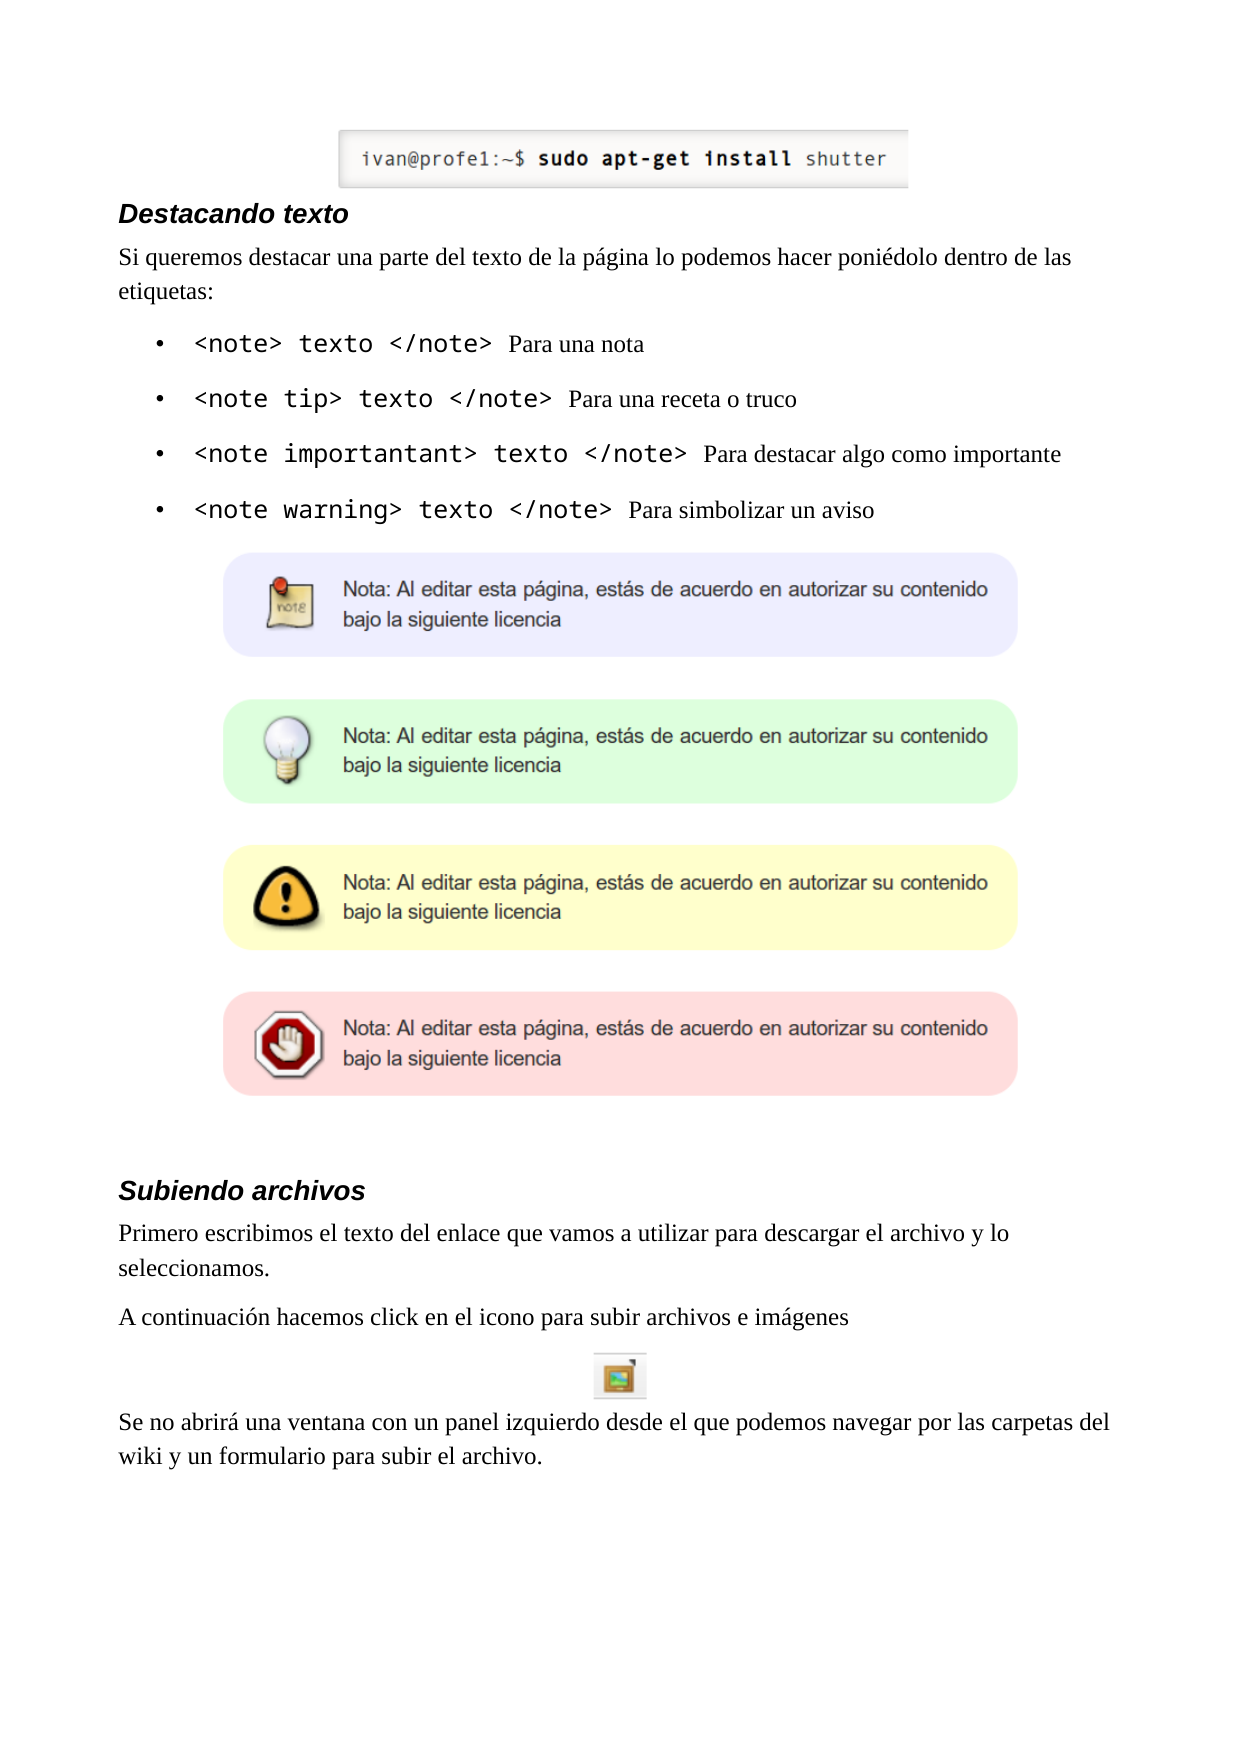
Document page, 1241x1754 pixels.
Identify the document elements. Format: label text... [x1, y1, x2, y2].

picture [212, 547, 1028, 1107]
list <note warning> texto </note> Para simbolizar un aviso [156, 492, 1122, 526]
text Se no abrirá una ventana con un panel izquierdo desde el que podemos navegar por las carpetas del wiki y un formulario para subir el archivo. [118, 1351, 1122, 1470]
picture [332, 118, 909, 198]
subtitle Destacando texto [118, 118, 1122, 229]
list <note tip> texto </note> Para una receta o truco [156, 381, 1122, 415]
picture [593, 1351, 647, 1401]
subtitle Subiendo archivos [118, 1174, 1122, 1206]
list <note importantant> texto </note> Para destacar algo como importante [156, 436, 1122, 470]
list <note> texto </note> Para una nota [156, 325, 1122, 359]
text Primero escribimos el texto del enlace que vamos a utilizar para descargar el archivo y lo seleccionamos. [118, 1218, 1122, 1282]
text A continuación hacemos click en el icono para subir archivos e imágenes [118, 1302, 1122, 1331]
text Si queremos destacar una parte del texto de la página lo podemos hacer poniédolo dentro de las etiquetas: [118, 242, 1122, 305]
